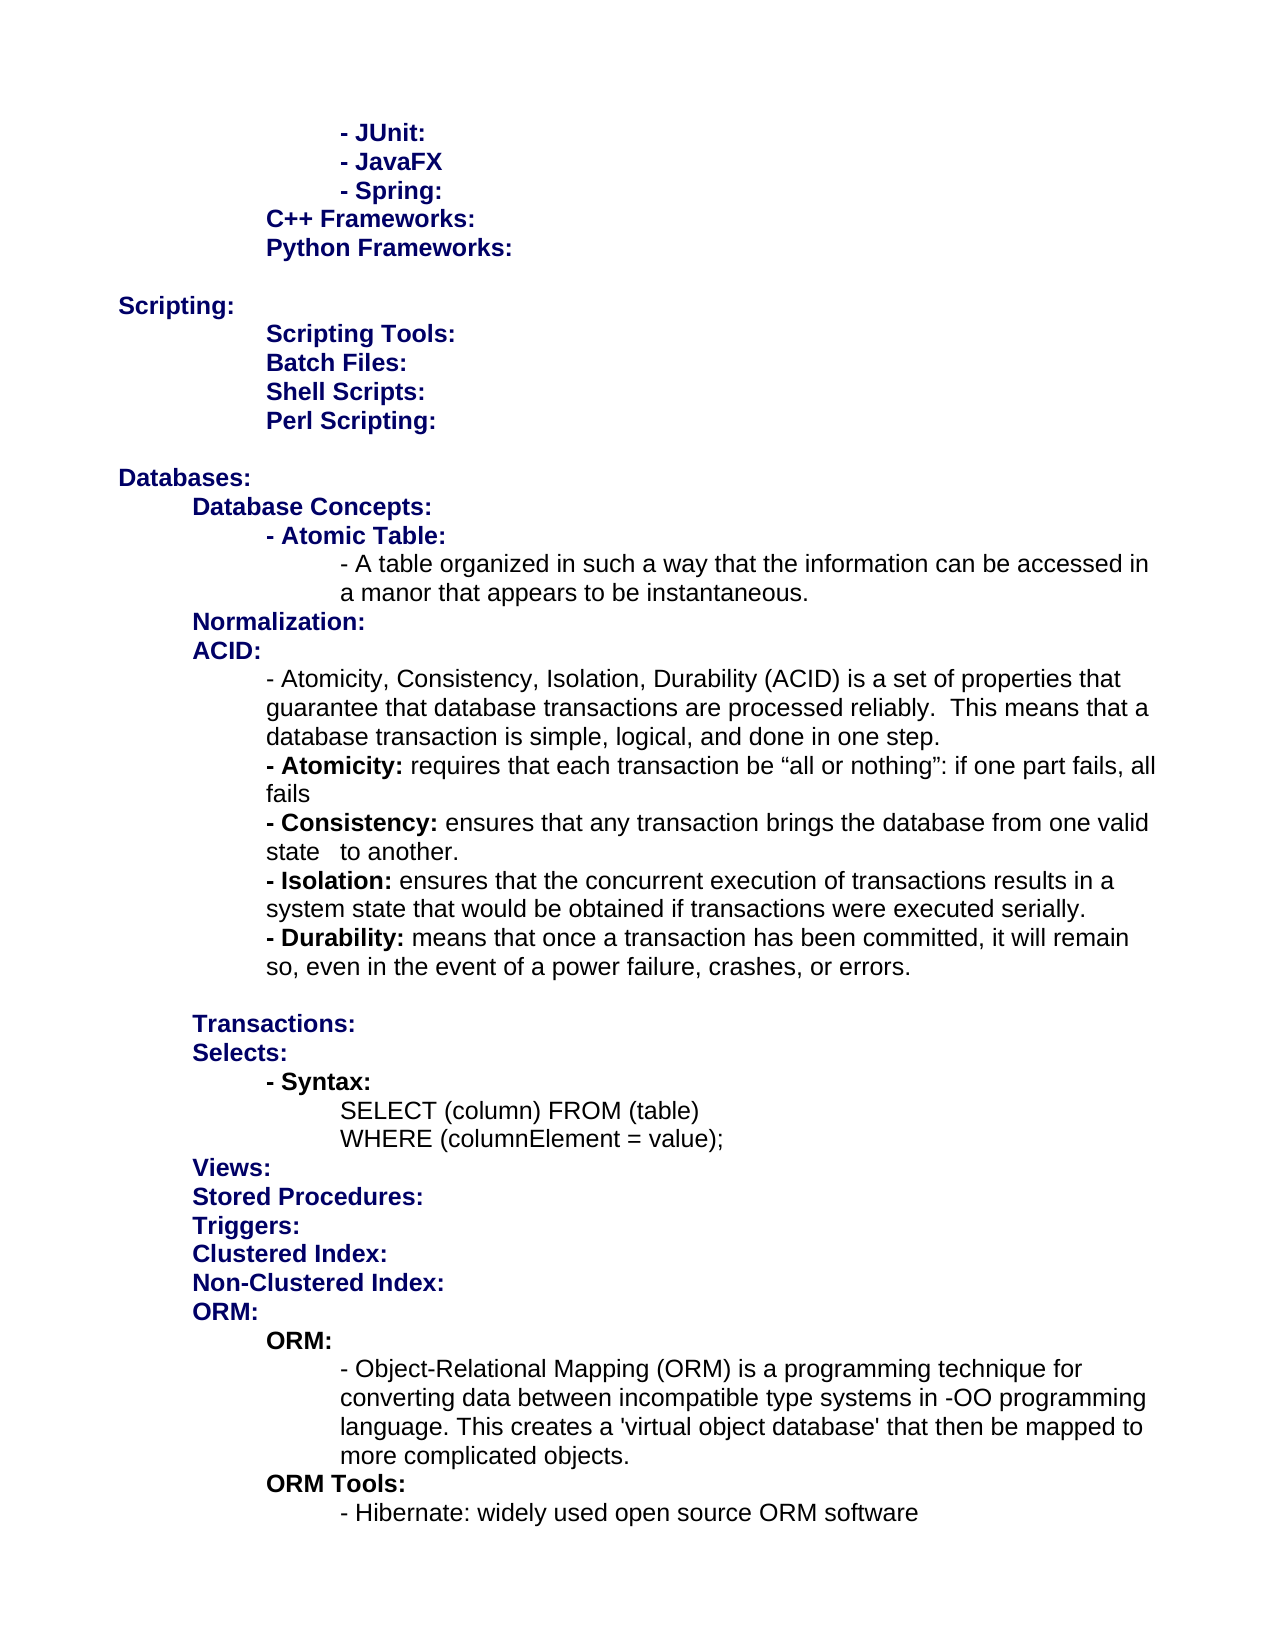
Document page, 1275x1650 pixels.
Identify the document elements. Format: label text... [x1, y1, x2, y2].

text - JUnit: [118, 118, 1157, 147]
text SELECT (column) FROM (table) [118, 1096, 1157, 1124]
text Selects: [118, 1038, 1157, 1067]
text - JavaFX [118, 147, 1157, 176]
text Batch Files: [118, 348, 1157, 377]
text ORM: [118, 1326, 1157, 1354]
text - Isolation: ensures that the concurrent execution of transactions results in a system state that would be obtained if transactions were executed serially. [118, 866, 1157, 923]
text - Atomic Table: [118, 521, 1157, 549]
text Scripting: [118, 291, 1157, 319]
text ORM: [118, 1297, 1157, 1326]
text Stored Procedures: [118, 1182, 1157, 1211]
text - Atomicity, Consistency, Isolation, Durability (ACID) is a set of properties that guarantee that database transactions are processed reliably. This means that a database transaction is simple, logical, and done in one step. [118, 664, 1157, 751]
text - Syntax: [118, 1067, 1157, 1096]
text Triggers: [118, 1211, 1157, 1239]
text C++ Frameworks: [118, 204, 1157, 233]
text - Durability: means that once a transaction has been committed, it will remain so, even in the event of a power failure, crashes, or errors. [118, 923, 1157, 981]
text Perl Scripting: [118, 406, 1157, 434]
text Views: [118, 1153, 1157, 1182]
text - Hibernate: widely used open source ORM software [118, 1498, 1157, 1527]
text Python Frameworks: [118, 233, 1157, 262]
text Non-Clustered Index: [118, 1268, 1157, 1297]
text Normalization: [118, 607, 1157, 636]
text - Spring: [118, 176, 1157, 204]
text Database Concepts: [118, 492, 1157, 521]
text Databases: [118, 463, 1157, 492]
text ACID: [118, 636, 1157, 664]
text - A table organized in such a way that the information can be accessed in a manor that appears to be instantaneous. [118, 549, 1157, 607]
text ORM Tools: [118, 1469, 1157, 1498]
text Transactions: [118, 1009, 1157, 1038]
text Shell Scripts: [118, 377, 1157, 406]
text - Object-Relational Mapping (ORM) is a programming technique for converting data between incompatible type systems in -OO programming language. This creates a 'virtual object database' that then be mapped to more complicated objects. [118, 1354, 1157, 1469]
text - Atomicity: requires that each transaction be “all or nothing”: if one part fails, all fails [118, 751, 1157, 808]
text WHERE (columnElement = value); [118, 1124, 1157, 1153]
text Scripting Tools: [118, 319, 1157, 348]
text Clustered Index: [118, 1239, 1157, 1268]
text - Consistency: ensures that any transaction brings the database from one valid state to another. [118, 808, 1157, 866]
